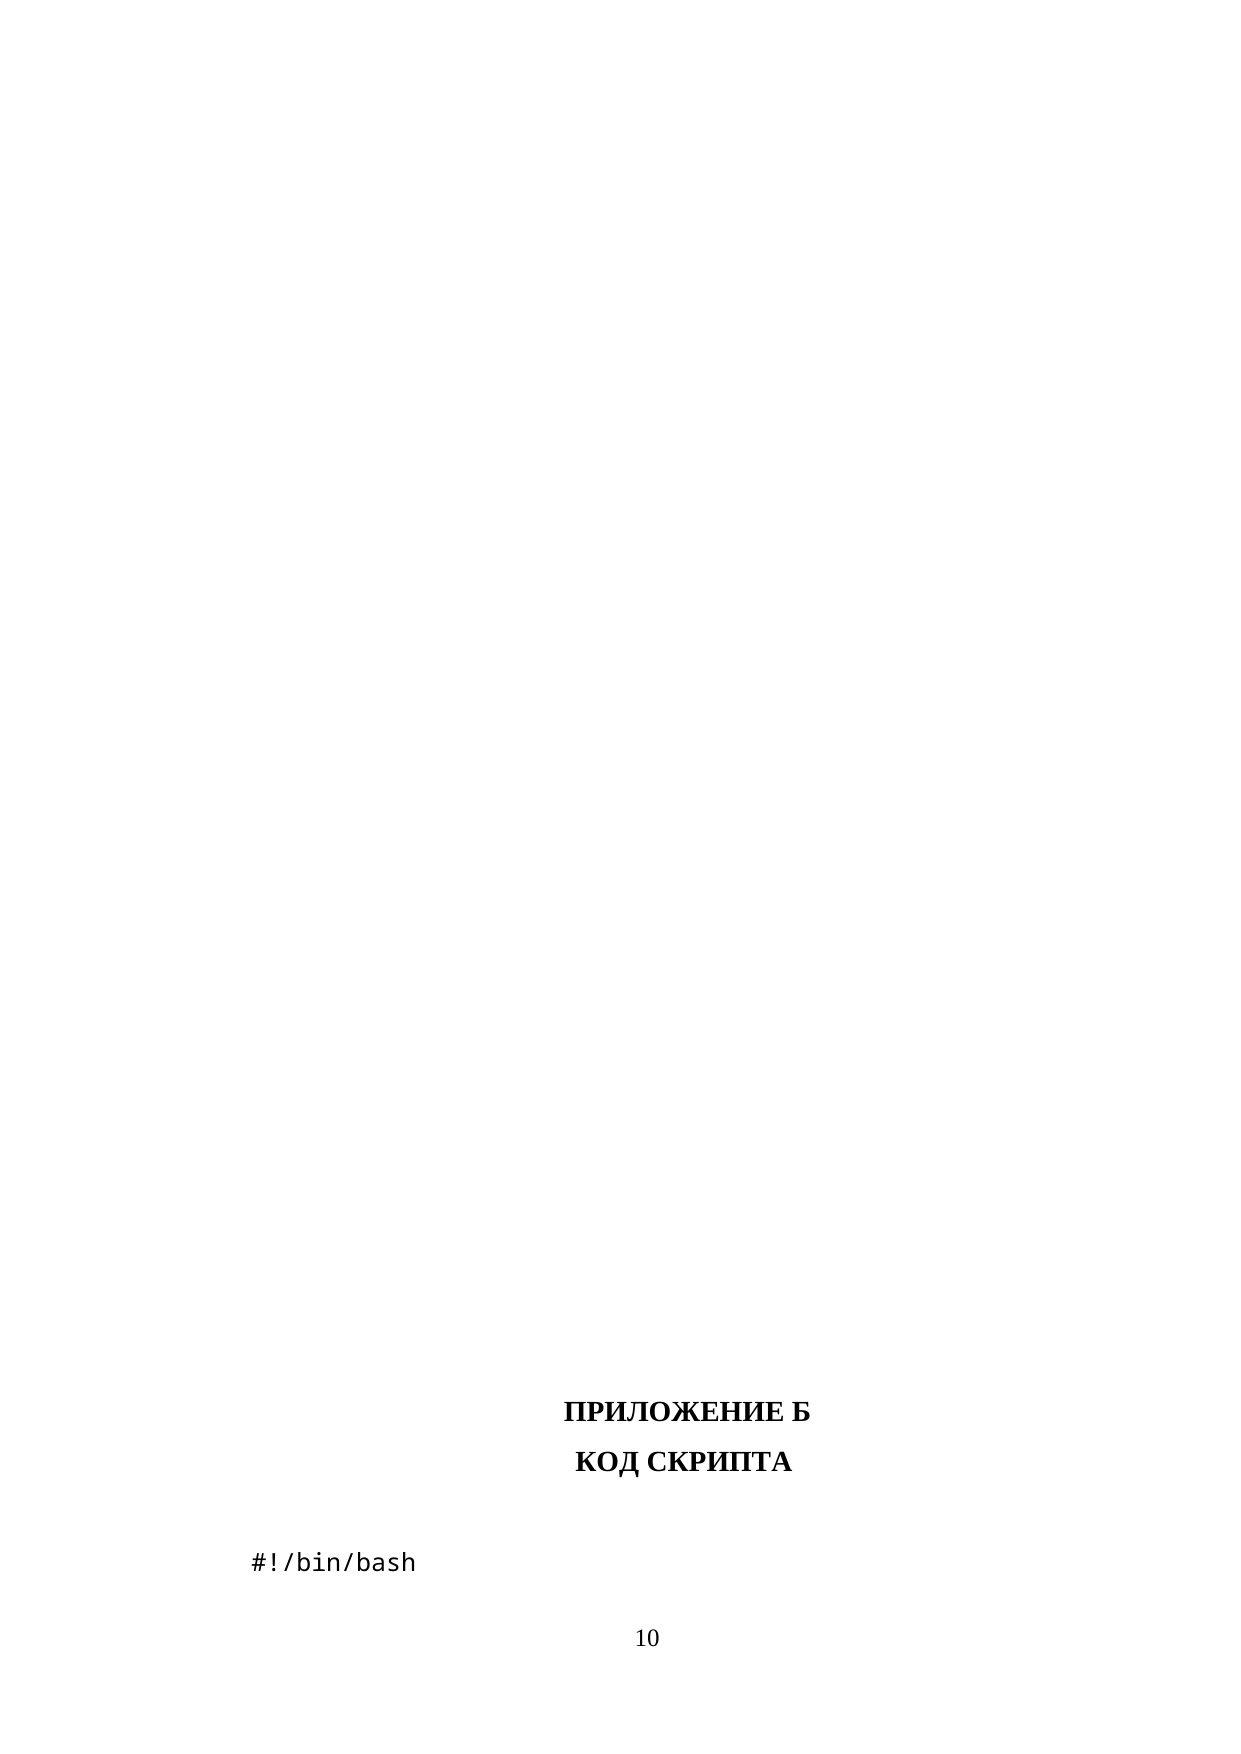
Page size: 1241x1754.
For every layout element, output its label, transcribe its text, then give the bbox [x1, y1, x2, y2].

text КОД СКРИПТА [177, 1444, 1116, 1478]
text ПРИЛОЖЕНИЕ Б [177, 1394, 1116, 1428]
text #!/bin/bash [177, 1545, 1116, 1579]
